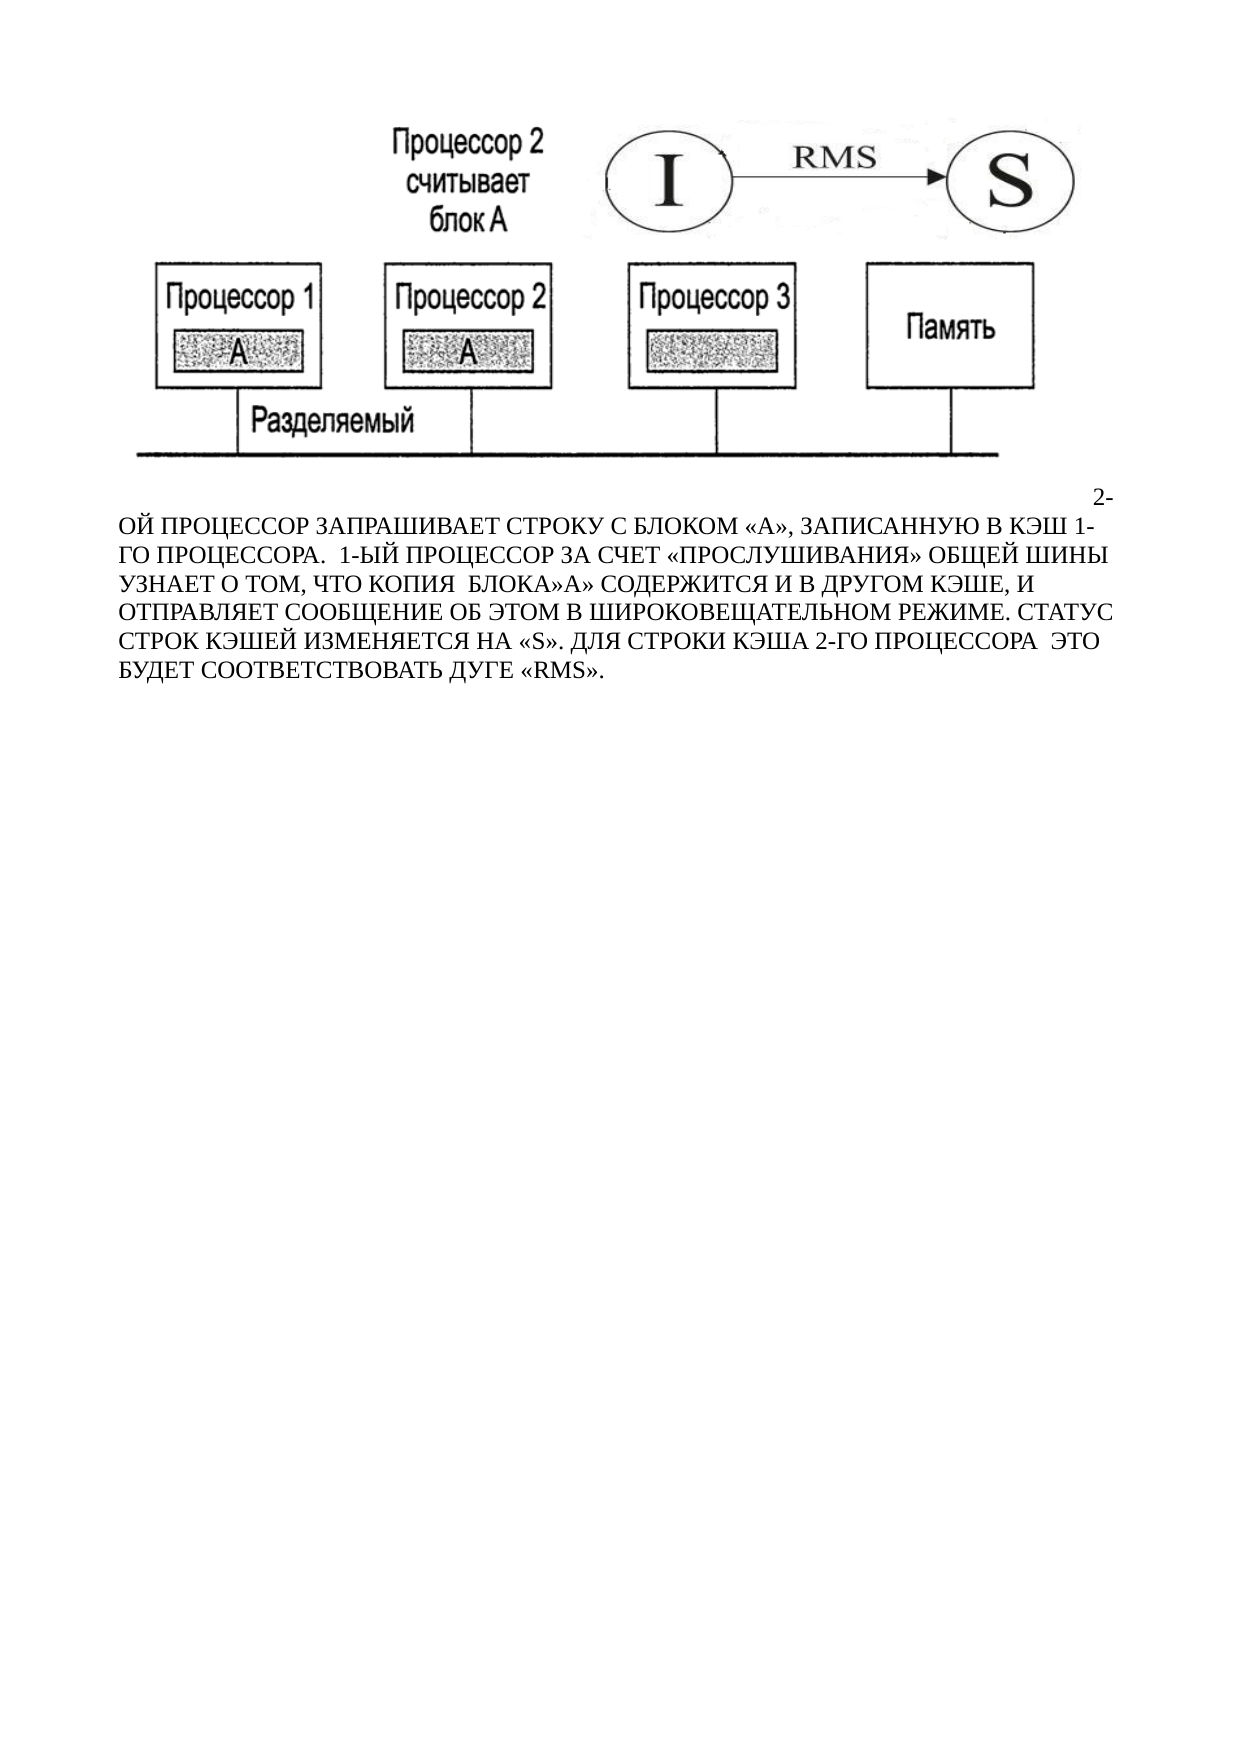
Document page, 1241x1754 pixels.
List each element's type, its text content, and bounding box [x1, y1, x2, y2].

picture [118, 118, 1093, 506]
text 2-ОЙ ПРОЦЕССОР ЗАПРАШИВАЕТ СТРОКУ С БЛОКОМ «А», ЗАПИСАННУЮ В КЭШ 1-ГО ПРОЦЕССОРА. 1-ЫЙ ПРОЦЕССОР ЗА СЧЕТ «ПРОСЛУШИВАНИЯ» ОБЩЕЙ ШИНЫ УЗНАЕТ О ТОМ, ЧТО КОПИЯ БЛОКА»А» СОДЕРЖИТСЯ И В ДРУГОМ КЭШЕ, И ОТПРАВЛЯЕТ СООБЩЕНИЕ ОБ ЭТОМ В ШИРОКОВЕЩАТЕЛЬНОМ РЕЖИМЕ. СТАТУС СТРОК КЭШЕЙ ИЗМЕНЯЕТСЯ НА «S». ДЛЯ СТРОКИ КЭША 2-ГО ПРОЦЕССОРА ЭТО БУДЕТ СООТВЕТСТВОВАТЬ ДУГЕ «RMS». [118, 118, 1122, 684]
